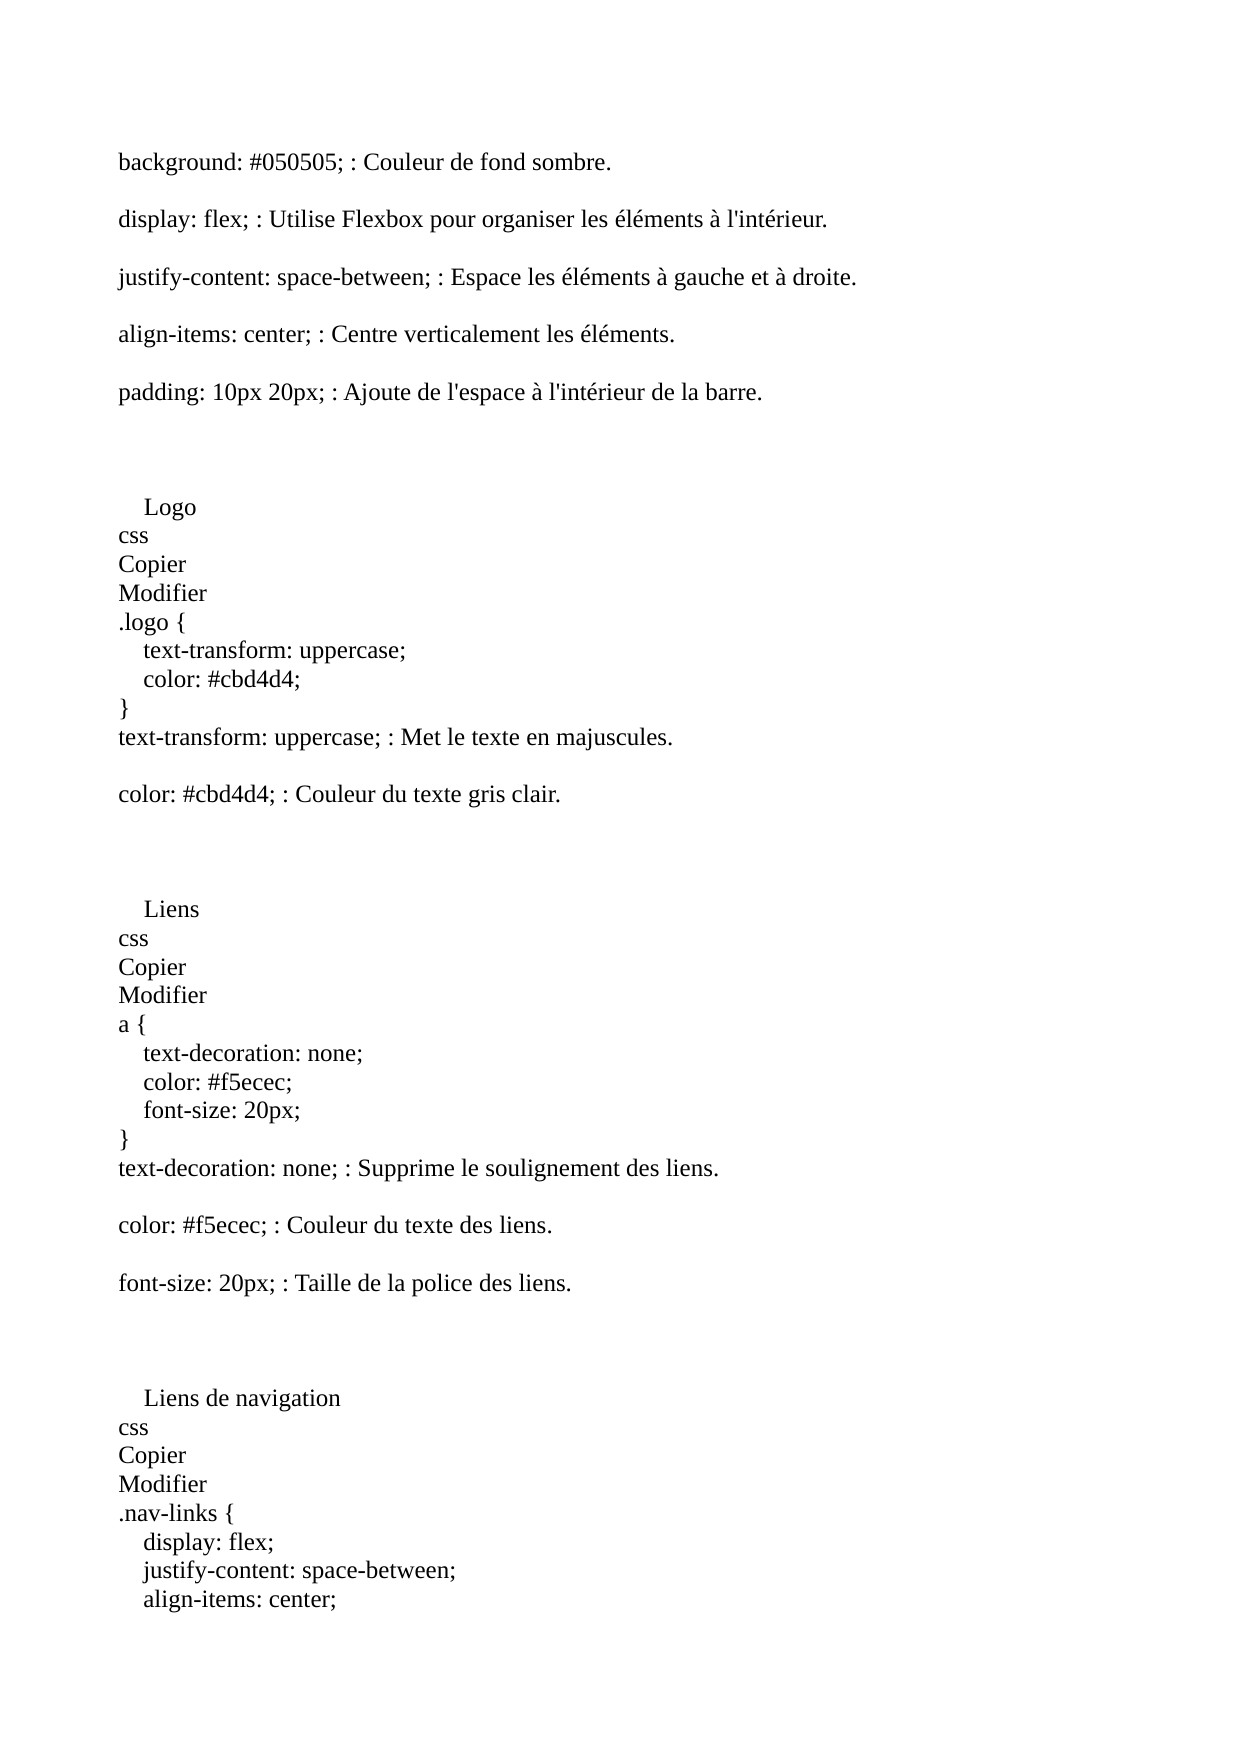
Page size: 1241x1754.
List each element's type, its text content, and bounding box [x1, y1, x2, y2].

text align-items: center; : Centre verticalement les éléments. [118, 319, 1122, 348]
text color: #f5ecec; [118, 1067, 1122, 1096]
text color: #cbd4d4; [118, 664, 1122, 693]
text Modifier [118, 1469, 1122, 1498]
text font-size: 20px; [118, 1096, 1122, 1124]
text 📎 Liens de navigation [118, 1383, 1122, 1412]
text text-transform: uppercase; [118, 636, 1122, 664]
text color: #f5ecec; : Couleur du texte des liens. [118, 1211, 1122, 1239]
text css [118, 923, 1122, 952]
text css [118, 1412, 1122, 1441]
text 🔗 Liens [118, 894, 1122, 923]
text color: #cbd4d4; : Couleur du texte gris clair. [118, 779, 1122, 808]
text justify-content: space-between; [118, 1556, 1122, 1584]
text display: flex; : Utilise Flexbox pour organiser les éléments à l'intérieur. [118, 204, 1122, 233]
text Modifier [118, 981, 1122, 1009]
text padding: 10px 20px; : Ajoute de l'espace à l'intérieur de la barre. [118, 377, 1122, 406]
text text-decoration: none; [118, 1038, 1122, 1067]
text background: #050505; : Couleur de fond sombre. [118, 147, 1122, 176]
text Copier [118, 549, 1122, 578]
text Copier [118, 952, 1122, 981]
text .logo { [118, 607, 1122, 636]
text display: flex; [118, 1527, 1122, 1556]
text font-size: 20px; : Taille de la police des liens. [118, 1268, 1122, 1297]
text text-transform: uppercase; : Met le texte en majuscules. [118, 722, 1122, 751]
text Copier [118, 1441, 1122, 1469]
text justify-content: space-between; : Espace les éléments à gauche et à droite. [118, 262, 1122, 291]
text align-items: center; [118, 1584, 1122, 1613]
text Modifier [118, 578, 1122, 607]
text } [118, 693, 1122, 722]
text text-decoration: none; : Supprime le soulignement des liens. [118, 1153, 1122, 1182]
text .nav-links { [118, 1498, 1122, 1527]
text } [118, 1124, 1122, 1153]
text 🔤 Logo [118, 492, 1122, 521]
text a { [118, 1009, 1122, 1038]
text css [118, 521, 1122, 549]
